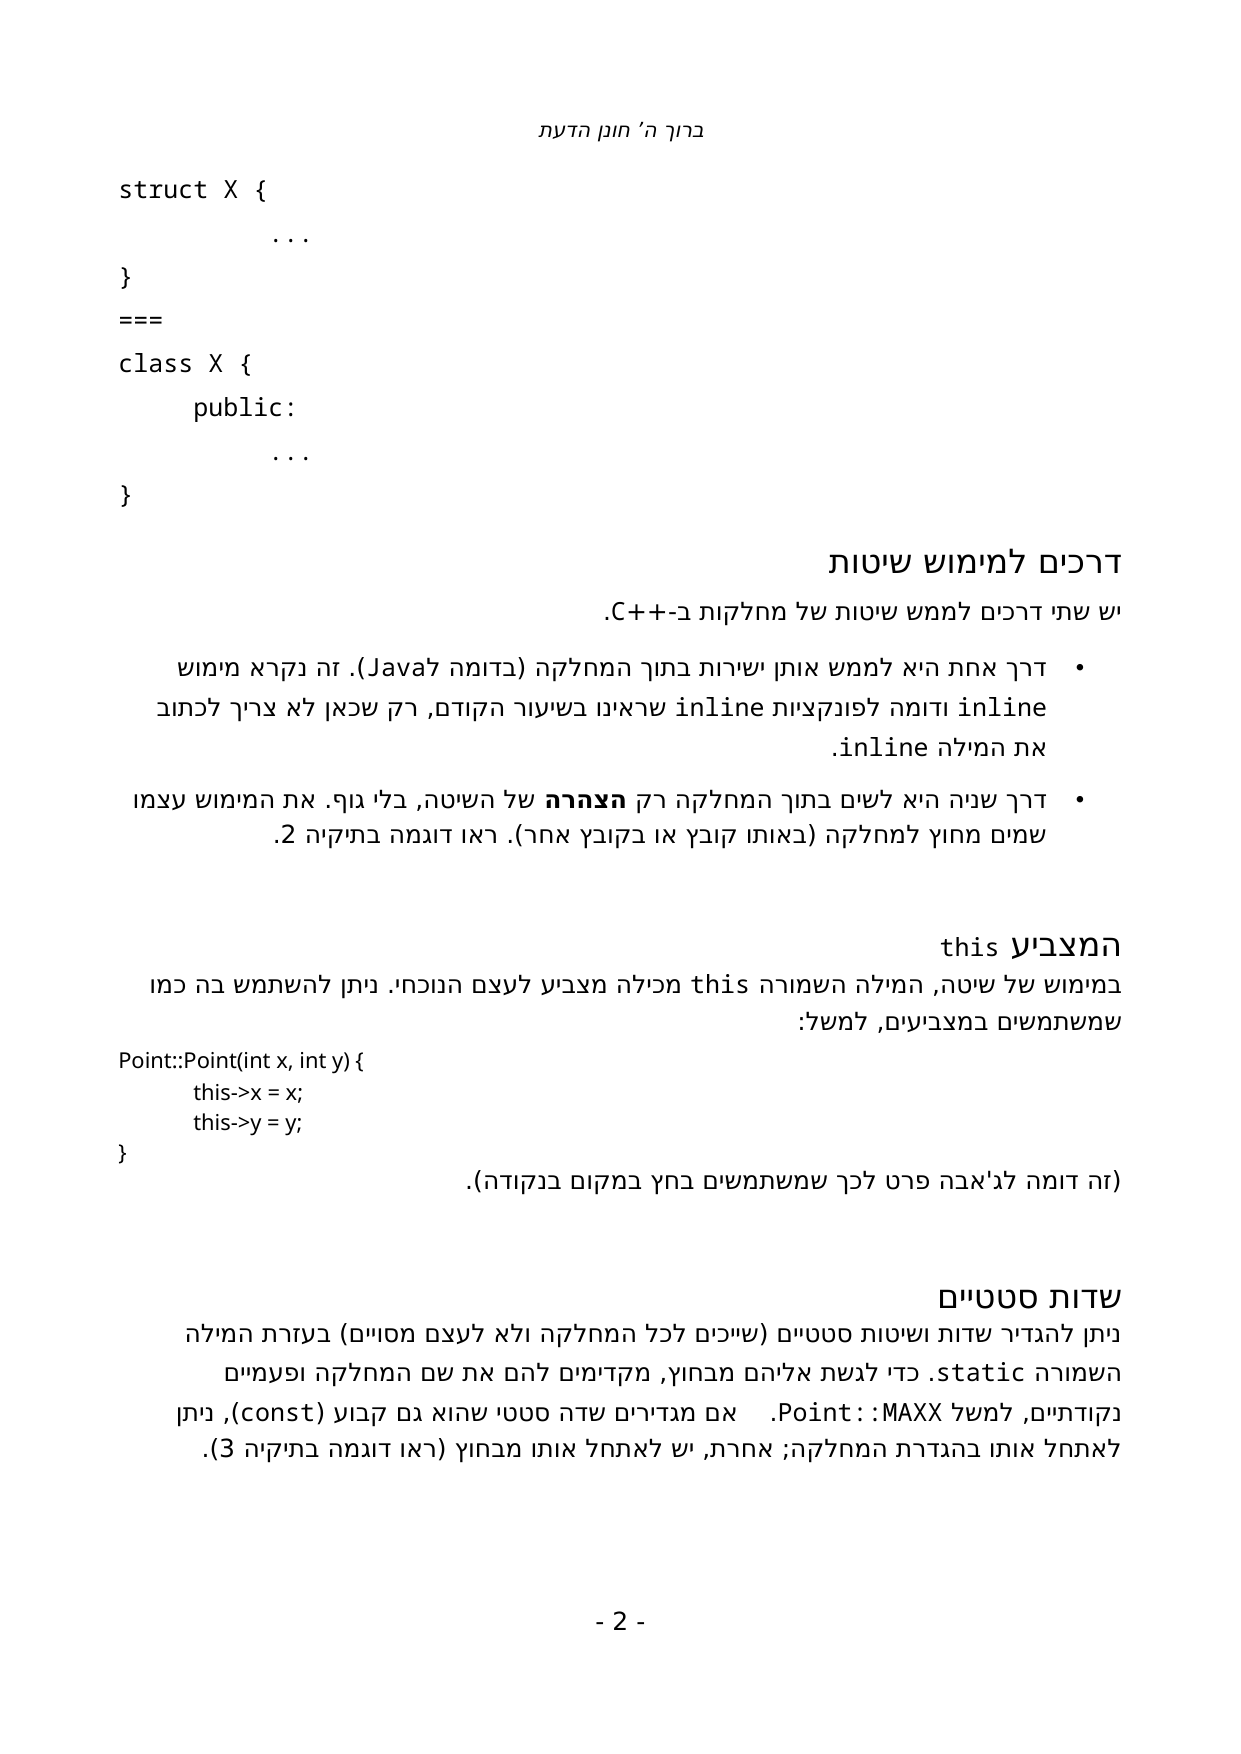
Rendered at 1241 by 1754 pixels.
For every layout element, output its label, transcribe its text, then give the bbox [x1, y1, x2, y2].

text class X { [118, 346, 1122, 380]
subtitle המצביע this [118, 925, 1122, 964]
text (זה דומה לג'אבה פרט לכך שמשתמשים בחץ במקום בנקודה). [118, 1166, 1122, 1196]
subtitle דרכים למימוש שיטות [118, 542, 1122, 581]
list דרך שניה היא לשים בתוך המחלקה רק הצהרה של השיטה, בלי גוף. את המימוש עצמו שמים מחוץ למחלקה (באותו קובץ או בקובץ אחר). ראו דוגמה בתיקיה 2. [118, 785, 1084, 849]
text יש שתי דרכים לממש שיטות של מחלקות ב-++C. [118, 594, 1122, 628]
text } [118, 1137, 1122, 1166]
text } [118, 259, 1122, 293]
subtitle שדות סטטיים [118, 1278, 1122, 1317]
text === [118, 302, 1122, 337]
text ... [118, 215, 1122, 249]
text ... [118, 433, 1122, 467]
text public: [118, 389, 1122, 424]
text Point::Point(int x, int y) { [118, 1044, 1122, 1074]
text } [118, 477, 1122, 511]
text this->x = x; [118, 1077, 1122, 1107]
text במימוש של שיטה, המילה השמורה this מכילה מצביע לעצם הנוכחי. ניתן להשתמש בה כמו שמשתמשים במצביעים, למשל: [118, 967, 1122, 1036]
text struct X { [118, 172, 1122, 206]
text ניתן להגדיר שדות ושיטות סטטיים (שייכים לכל המחלקה ולא לעצם מסויים) בעזרת המילה השמורה static. כדי לגשת אליהם מבחוץ, מקדימים להם את שם המחלקה ופעמיים נקודתיים, למשל Point::MAXX. אם מגדירים שדה סטטי שהוא גם קבוע (const), ניתן לאתחל אותו בהגדרת המחלקה; אחרת, יש לאתחל אותו מבחוץ (ראו דוגמה בתיקיה 3). [118, 1319, 1122, 1463]
text this->y = y; [118, 1107, 1122, 1137]
list דרך אחת היא לממש אותן ישירות בתוך המחלקה (בדומה לJava). זה נקרא מימוש inline ודומה לפונקציות inline שראינו בשיעור הקודם, רק שכאן לא צריך לכתוב את המילה inline. [118, 649, 1084, 764]
